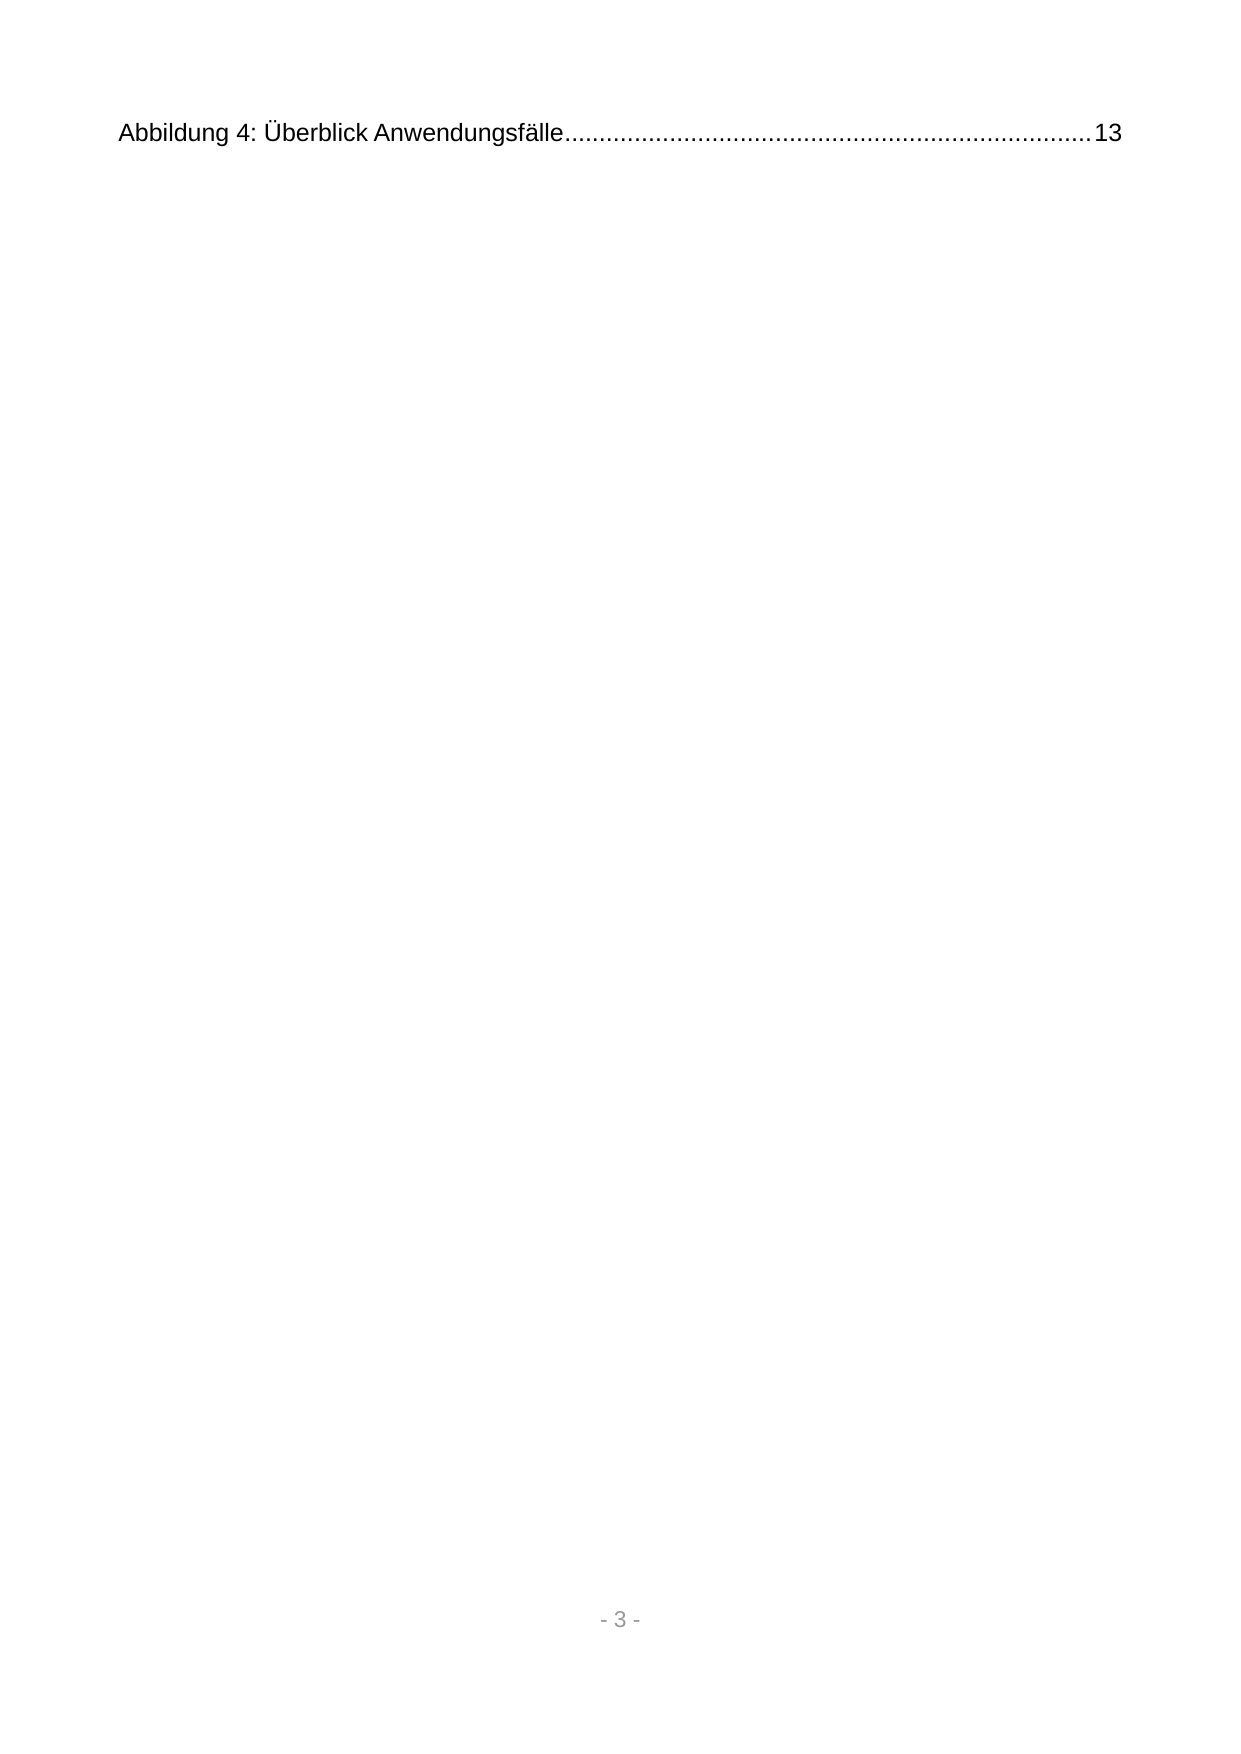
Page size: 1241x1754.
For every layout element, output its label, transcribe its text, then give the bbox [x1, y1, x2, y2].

text Abbildung 4: Überblick Anwendungsfälle 13 [118, 118, 1122, 147]
